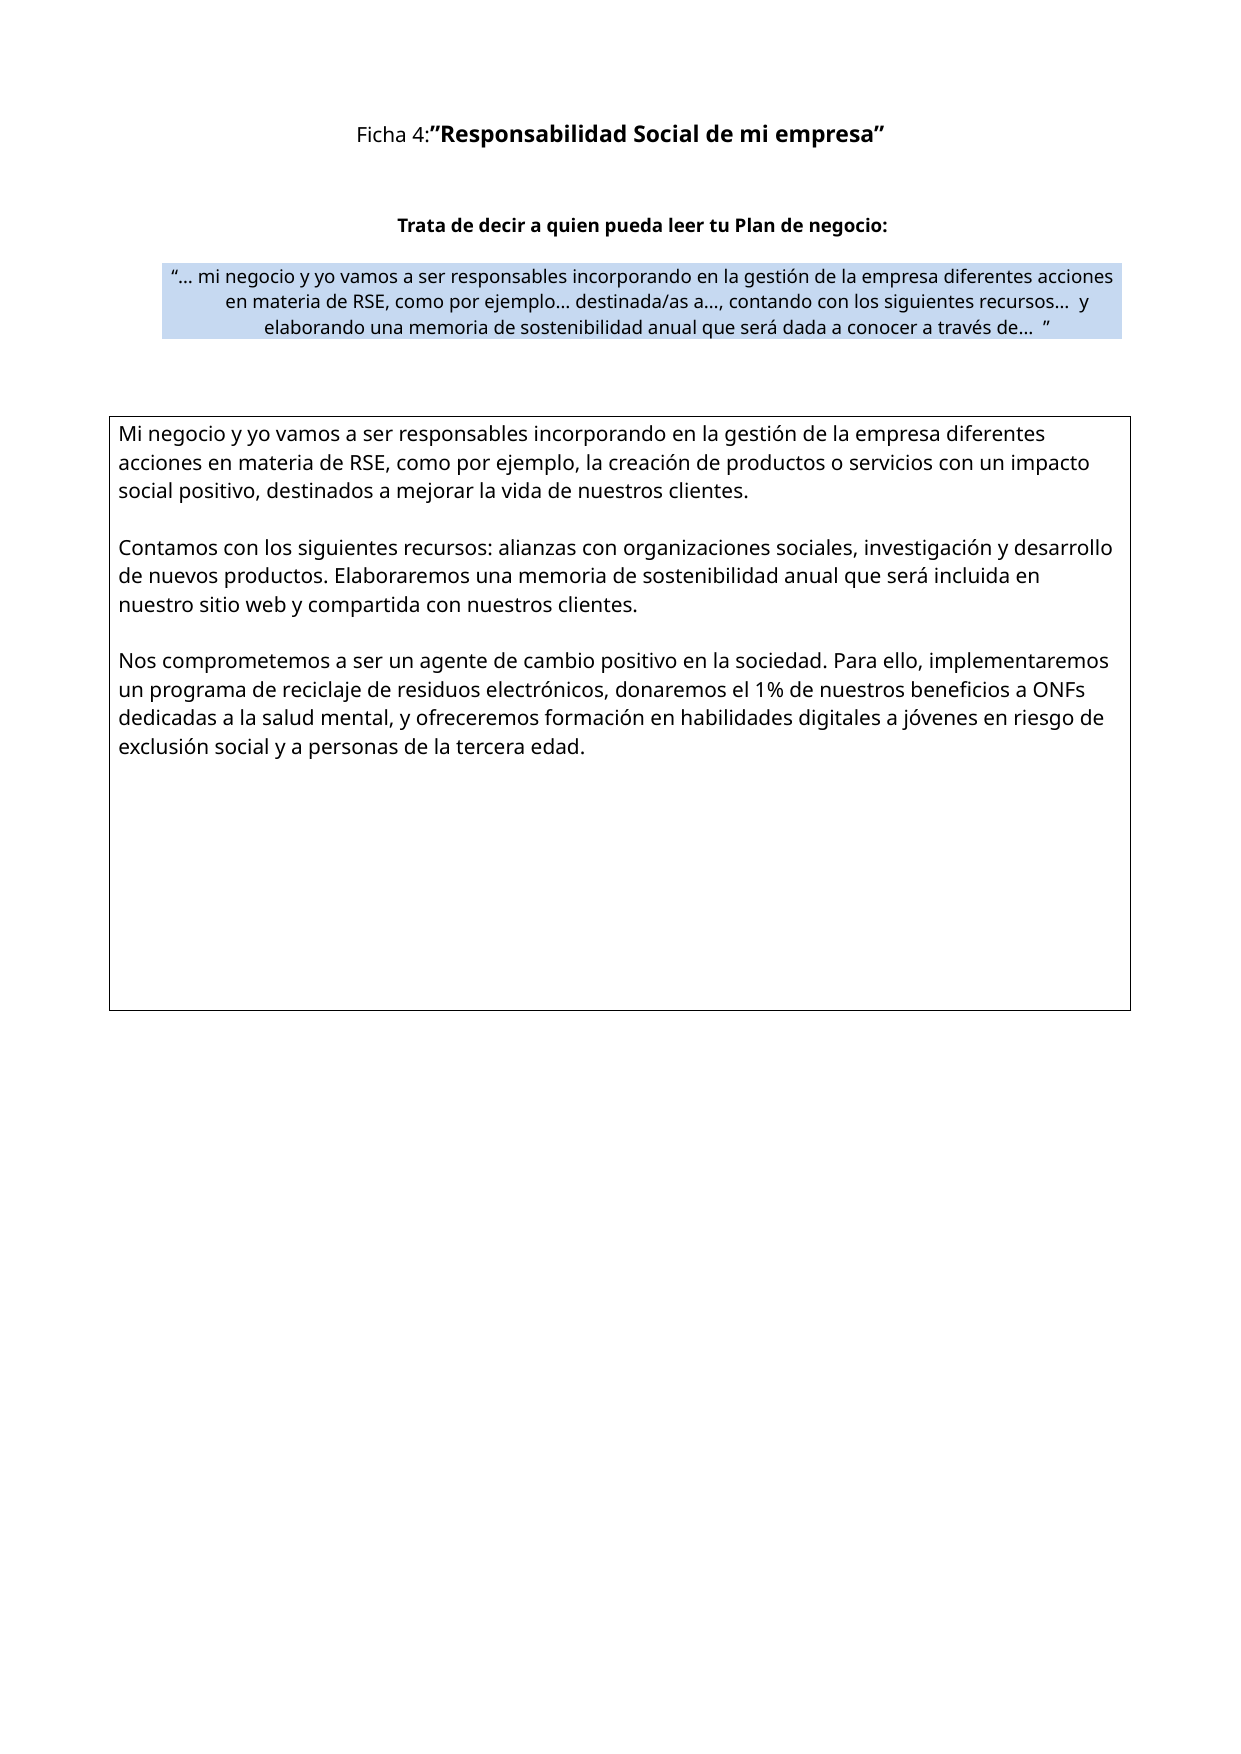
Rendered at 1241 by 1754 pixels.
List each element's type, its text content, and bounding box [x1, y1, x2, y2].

text Contamos con los siguientes recursos: alianzas con organizaciones sociales, investigación y desarrollo de nuevos productos. Elaboraremos una memoria de sostenibilidad anual que será incluida en nuestro sitio web y compartida con nuestros clientes. [118, 533, 1122, 618]
text Mi negocio y yo vamos a ser responsables incorporando en la gestión de la empresa diferentes acciones en materia de RSE, como por ejemplo, la creación de productos o servicios con un impacto social positivo, destinados a mejorar la vida de nuestros clientes. [110, 417, 1130, 504]
text “… mi negocio y yo vamos a ser responsables incorporando en la gestión de la empresa diferentes acciones en materia de RSE, como por ejemplo… destinada/as a…, contando con los siguientes recursos… y elaborando una memoria de sostenibilidad anual que será dada a conocer a través de… ” [162, 263, 1122, 339]
text Trata de decir a quien pueda leer tu Plan de negocio: [162, 212, 1122, 237]
text Ficha 4:”Responsabilidad Social de mi empresa” [118, 118, 1122, 149]
text Nos comprometemos a ser un agente de cambio positivo en la sociedad. Para ello, implementaremos un programa de reciclaje de residuos electrónicos, donaremos el 1% de nuestros beneficios a ONFs dedicadas a la salud mental, y ofreceremos formación en habilidades digitales a jóvenes en riesgo de exclusión social y a personas de la tercera edad. [118, 647, 1122, 760]
